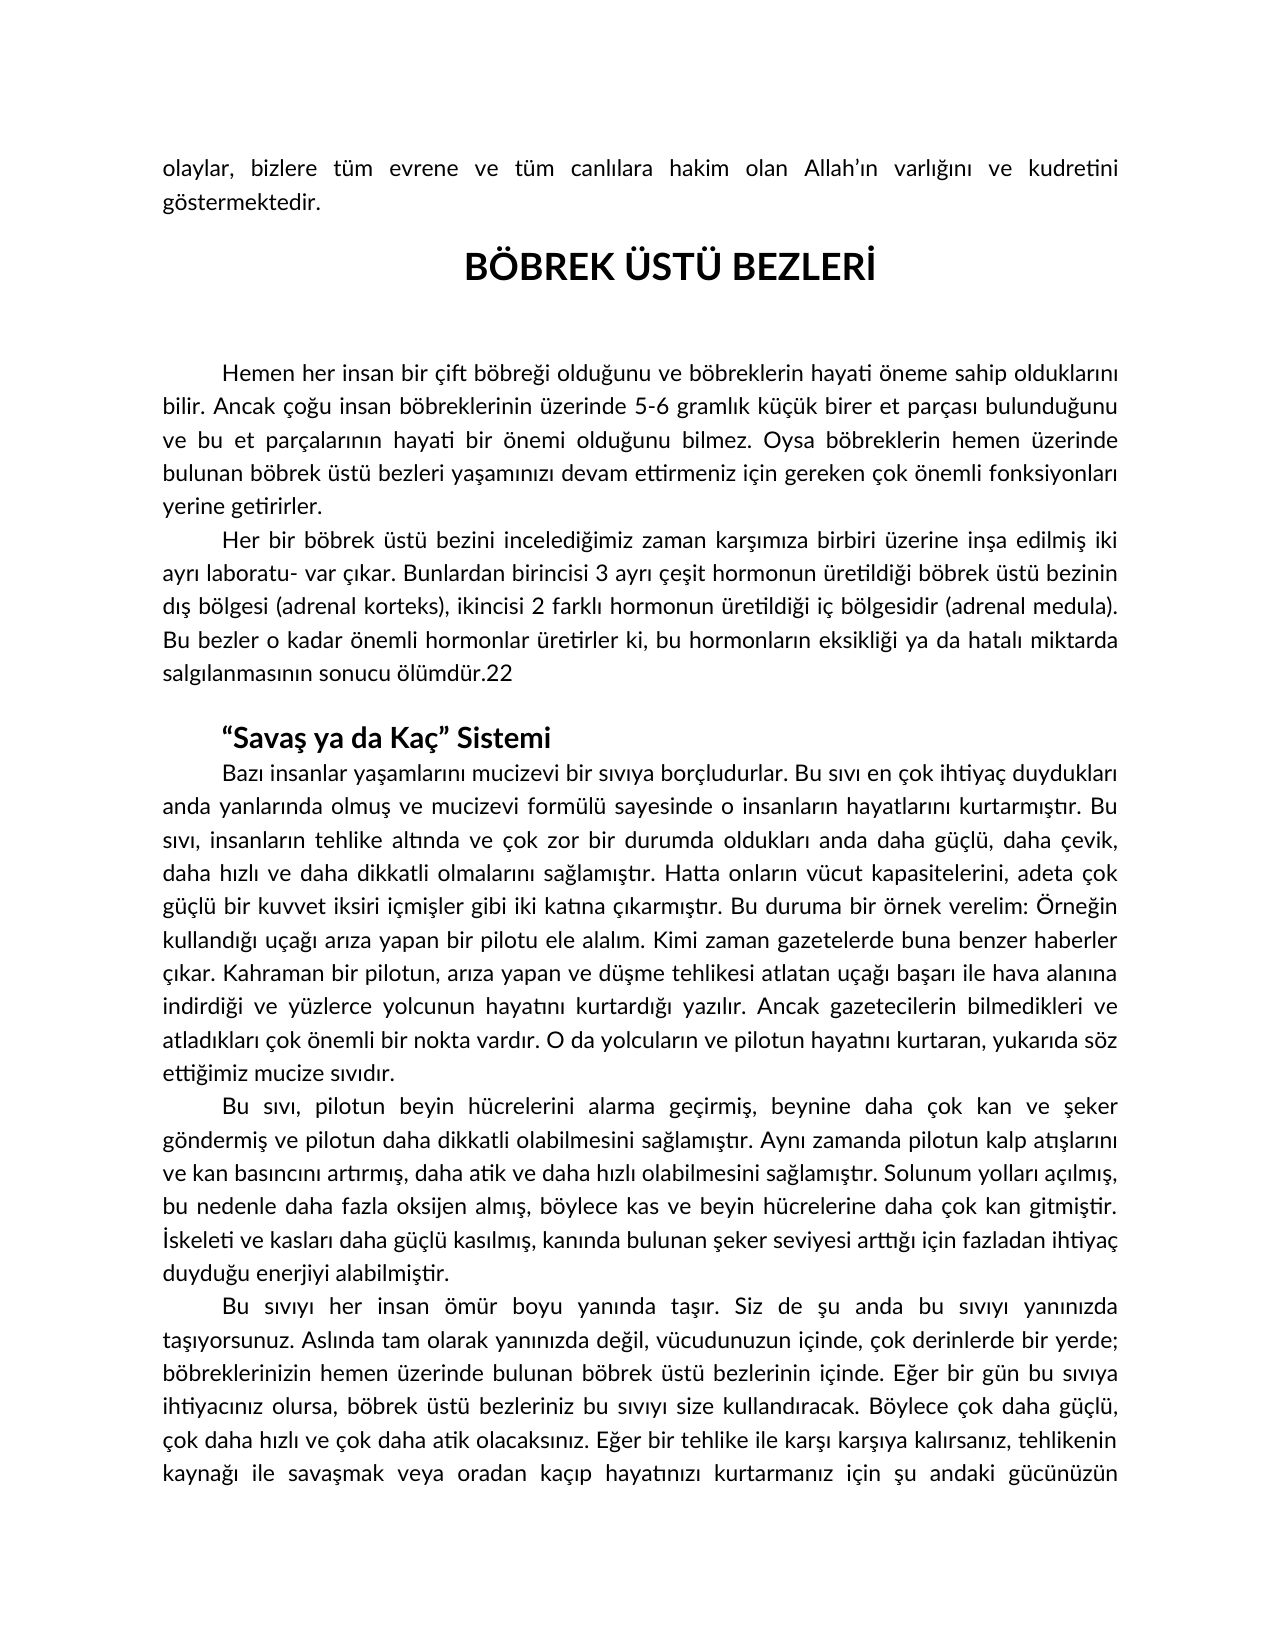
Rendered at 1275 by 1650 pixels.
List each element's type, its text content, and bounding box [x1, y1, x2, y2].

text Her bir böbrek üstü bezini incelediğimiz zaman karşımıza birbiri üzerine inşa edilmiş iki ayrı laboratu- var çıkar. Bunlardan birincisi 3 ayrı çeşit hormonun üretildiği böbrek üstü bezinin dış bölgesi (adrenal korteks), ikincisi 2 farklı hormonun üretildiği iç bölgesidir (adrenal medula). Bu bezler o kadar önemli hormonlar üretirler ki, bu hormonların eksikliği ya da hatalı miktarda salgılanmasının sonucu ölümdür.22 [162, 521, 1119, 688]
text Bu sıvıyı her insan ömür boyu yanında taşır. Siz de şu anda bu sıvıyı yanınızda taşıyorsunuz. Aslında tam olarak yanınızda değil, vücudunuzun içinde, çok derinlerde bir yerde; böbreklerinizin hemen üzerinde bulunan böbrek üstü bezlerinin içinde. Eğer bir gün bu sıvıya ihtiyacınız olursa, böbrek üstü bezleriniz bu sıvıyı size kullandıracak. Böylece çok daha güçlü, çok daha hızlı ve çok daha atik olacaksınız. Eğer bir tehlike ile karşı karşıya kalırsanız, tehlikenin kaynağı ile savaşmak veya oradan kaçıp hayatınızı kurtarmanız için şu andaki gücünüzün [162, 1288, 1119, 1488]
text BÖBREK ÜSTÜ BEZLERİ [162, 243, 1119, 288]
text olaylar, bizlere tüm evrene ve tüm canlılara hakim olan Allah’ın varlığını ve kudretini göstermektedir. [162, 150, 1119, 217]
text Hemen her insan bir çift böbreği olduğunu ve böbreklerin hayati öneme sahip olduklarını bilir. Ancak çoğu insan böbreklerinin üzerinde 5-6 gramlık küçük birer et parçası bulunduğunu ve bu et parçalarının hayati bir önemi olduğunu bilmez. Oysa böbreklerin hemen üzerinde bulunan böbrek üstü bezleri yaşamınızı devam ettirmeniz için gereken çok önemli fonksiyonları yerine getirirler. [162, 355, 1119, 521]
text Bu sıvı, pilotun beyin hücrelerini alarma geçirmiş, beynine daha çok kan ve şeker göndermiş ve pilotun daha dikkatli olabilmesini sağlamıştır. Aynı zamanda pilotun kalp atışlarını ve kan basıncını artırmış, daha atik ve daha hızlı olabilmesini sağlamıştır. Solunum yolları açılmış, bu nedenle daha fazla oksijen almış, böylece kas ve beyin hücrelerine daha çok kan gitmiştir. İskeleti ve kasları daha güçlü kasılmış, kanında bulunan şeker seviyesi arttığı için fazladan ihtiyaç duyduğu enerjiyi alabilmiştir. [162, 1088, 1119, 1288]
text Bazı insanlar yaşamlarını mucizevi bir sıvıya borçludurlar. Bu sıvı en çok ihtiyaç duydukları anda yanlarında olmuş ve mucizevi formülü sayesinde o insanların hayatlarını kurtarmıştır. Bu sıvı, insanların tehlike altında ve çok zor bir durumda oldukları anda daha güçlü, daha çevik, daha hızlı ve daha dikkatli olmalarını sağlamıştır. Hatta onların vücut kapasitelerini, adeta çok güçlü bir kuvvet iksiri içmişler gibi iki katına çıkarmıştır. Bu duruma bir örnek verelim: Örneğin kullandığı uçağı arıza yapan bir pilotu ele alalım. Kimi zaman gazetelerde buna benzer haberler çıkar. Kahraman bir pilotun, arıza yapan ve düşme tehlikesi atlatan uçağı başarı ile hava alanına indirdiği ve yüzlerce yolcunun hayatını kurtardığı yazılır. Ancak gazetecilerin bilmedikleri ve atladıkları çok önemli bir nokta vardır. O da yolcuların ve pilotun hayatını kurtaran, yukarıda söz ettiğimiz mucize sıvıdır. [162, 755, 1119, 1088]
text “Savaş ya da Kaç” Sistemi [162, 721, 1119, 755]
